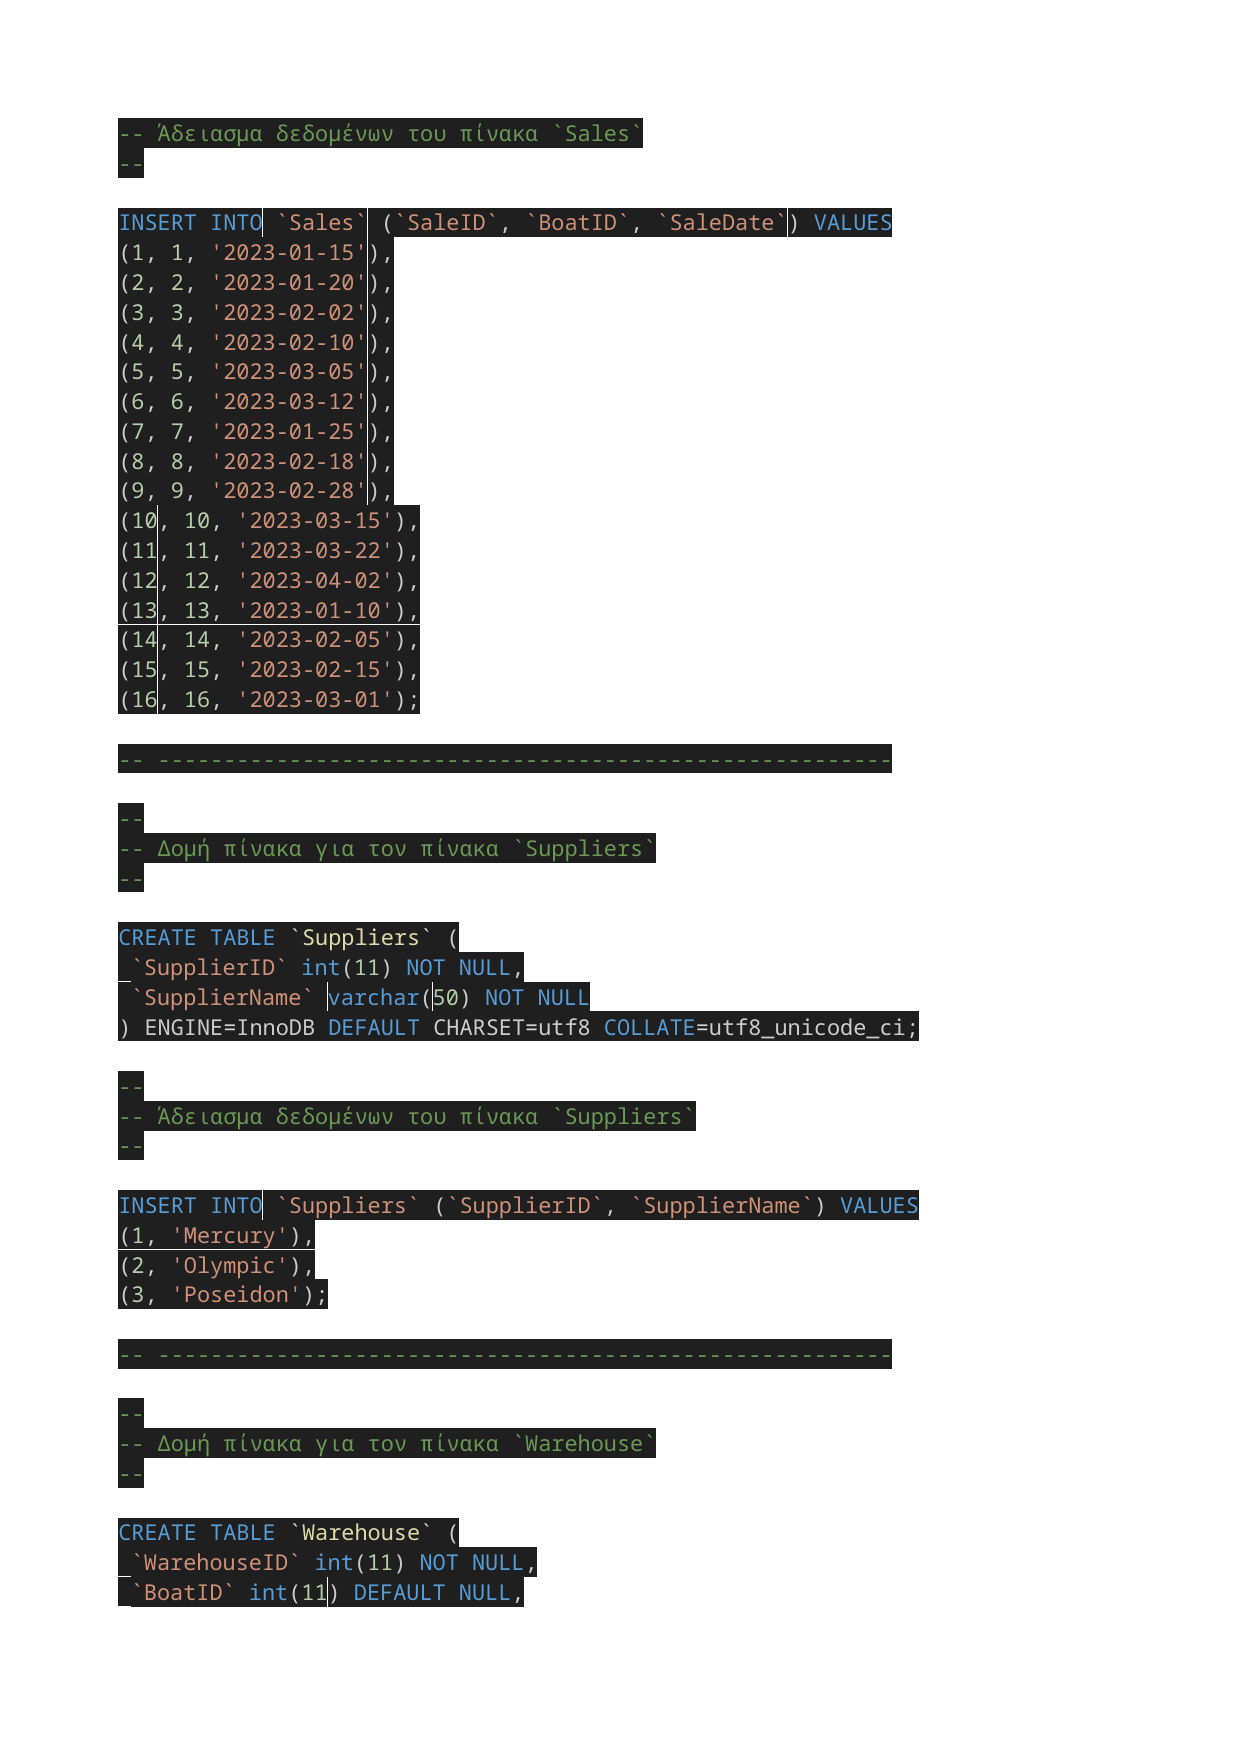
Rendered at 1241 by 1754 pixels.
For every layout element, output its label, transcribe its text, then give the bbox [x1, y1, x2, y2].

text (11, 11, '2023-03-22'), [118, 535, 1122, 565]
text (12, 12, '2023-04-02'), [118, 565, 1122, 595]
text -- [118, 863, 1122, 892]
text CREATE TABLE `Warehouse` ( [118, 1517, 1122, 1547]
text -- [118, 1131, 1122, 1160]
text (1, 'Mercury'), [118, 1220, 1122, 1249]
text (14, 14, '2023-02-05'), [118, 624, 1122, 654]
text (2, 2, '2023-01-20'), [118, 267, 1122, 297]
text (4, 4, '2023-02-10'), [118, 327, 1122, 356]
text (9, 9, '2023-02-28'), [118, 476, 1122, 505]
text (1, 1, '2023-01-15'), [118, 237, 1122, 267]
text -- -------------------------------------------------------- [118, 743, 1122, 773]
text INSERT INTO `Suppliers` (`SupplierID`, `SupplierName`) VALUES [118, 1190, 1122, 1220]
text `SupplierName` varchar(50) NOT NULL [118, 982, 1122, 1011]
text `BoatID` int(11) DEFAULT NULL, [118, 1577, 1122, 1607]
text -- [118, 803, 1122, 833]
text -- [118, 1458, 1122, 1488]
text (3, 'Poseidon'); [118, 1279, 1122, 1309]
text -- [118, 148, 1122, 178]
text (3, 3, '2023-02-02'), [118, 297, 1122, 327]
text (2, 'Olympic'), [118, 1249, 1122, 1279]
text -- [118, 1071, 1122, 1101]
text (8, 8, '2023-02-18'), [118, 446, 1122, 476]
text -- Δομή πίνακα για τον πίνακα `Warehouse` [118, 1428, 1122, 1458]
text -- Δομή πίνακα για τον πίνακα `Suppliers` [118, 833, 1122, 863]
text (15, 15, '2023-02-15'), [118, 654, 1122, 684]
text CREATE TABLE `Suppliers` ( [118, 922, 1122, 952]
text -- Άδειασμα δεδομένων του πίνακα `Suppliers` [118, 1101, 1122, 1131]
text (10, 10, '2023-03-15'), [118, 505, 1122, 535]
text (5, 5, '2023-03-05'), [118, 356, 1122, 386]
text -- [118, 1398, 1122, 1428]
text (13, 13, '2023-01-10'), [118, 595, 1122, 624]
text -- -------------------------------------------------------- [118, 1339, 1122, 1369]
text (16, 16, '2023-03-01'); [118, 684, 1122, 714]
text -- Άδειασμα δεδομένων του πίνακα `Sales` [118, 118, 1122, 148]
text `SupplierID` int(11) NOT NULL, [118, 952, 1122, 982]
text ) ENGINE=InnoDB DEFAULT CHARSET=utf8 COLLATE=utf8_unicode_ci; [118, 1011, 1122, 1041]
text `WarehouseID` int(11) NOT NULL, [118, 1547, 1122, 1577]
text (7, 7, '2023-01-25'), [118, 416, 1122, 446]
text (6, 6, '2023-03-12'), [118, 386, 1122, 416]
text INSERT INTO `Sales` (`SaleID`, `BoatID`, `SaleDate`) VALUES [118, 207, 1122, 237]
